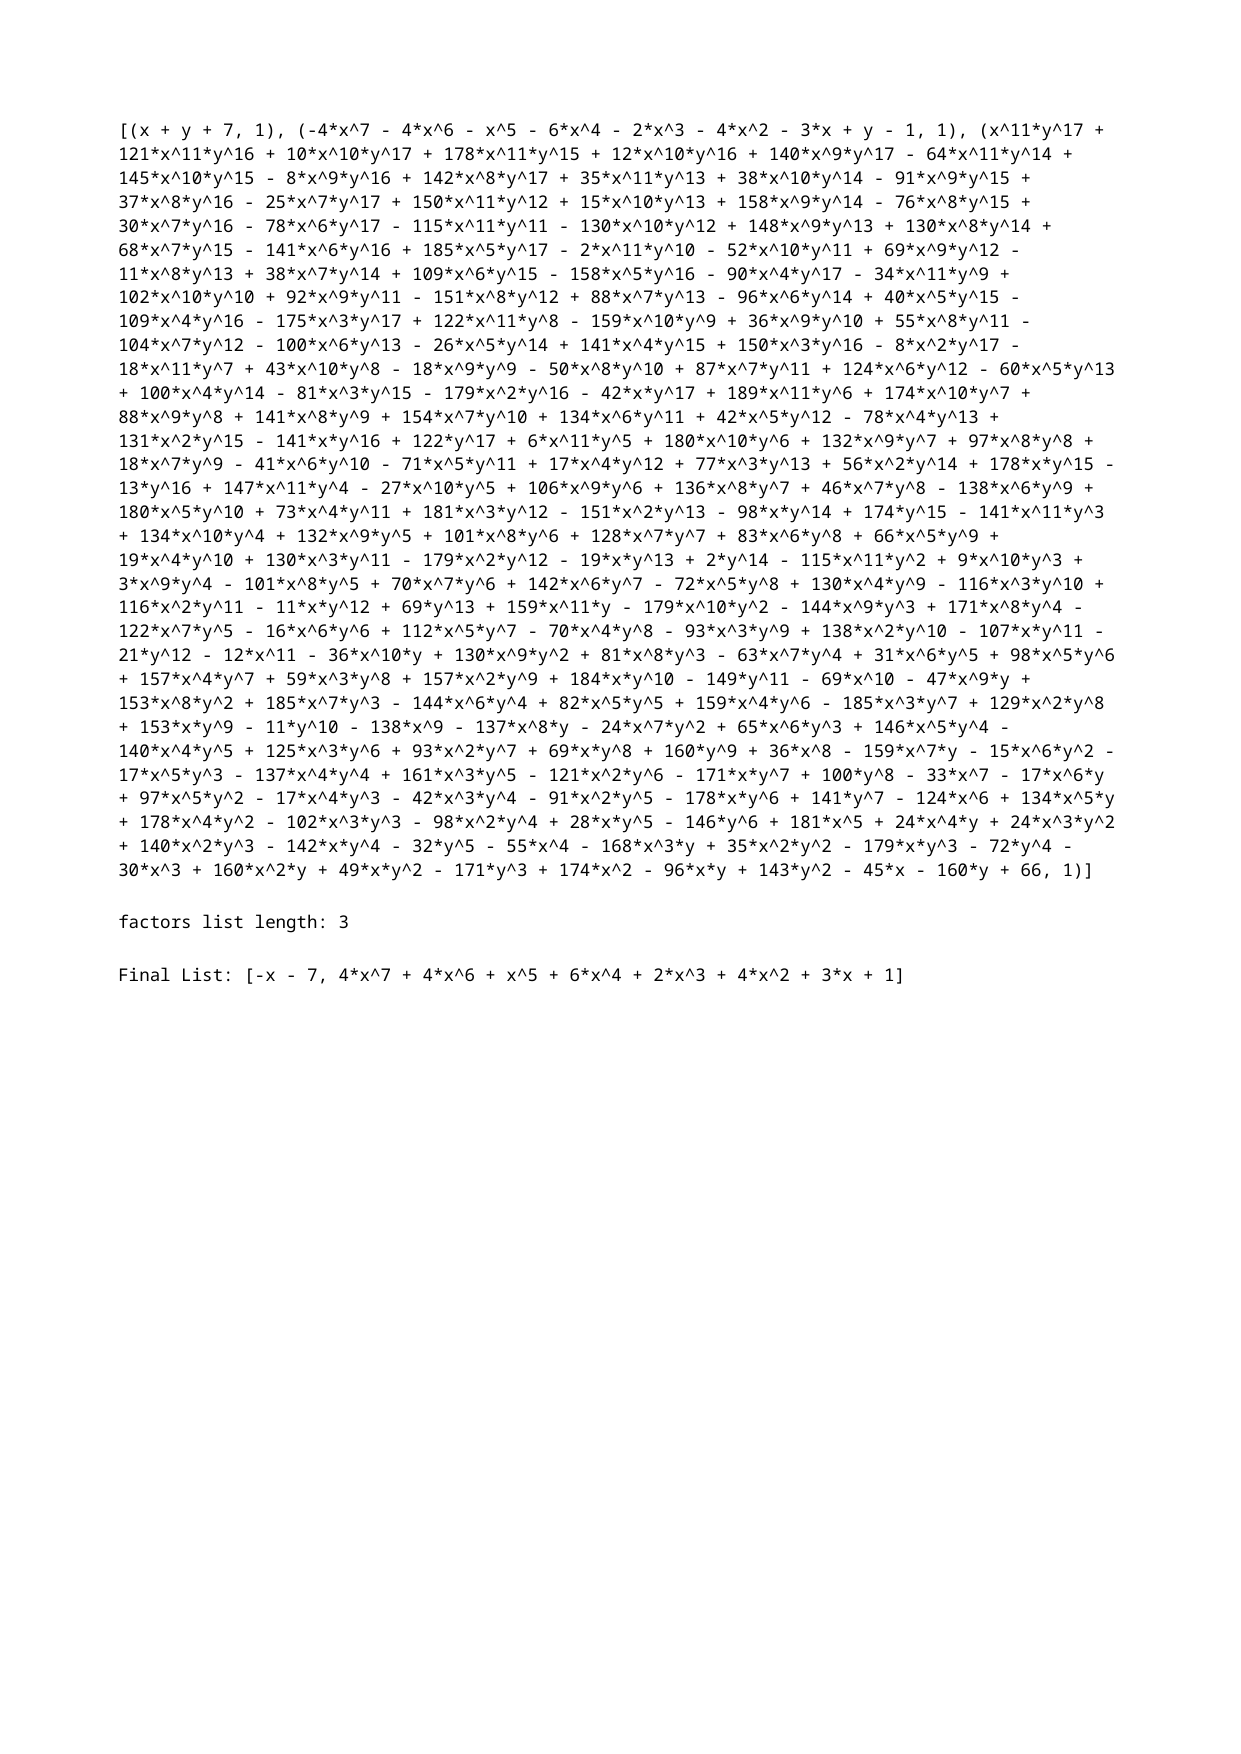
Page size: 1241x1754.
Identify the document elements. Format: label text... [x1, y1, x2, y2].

text Final List: [-x - 7, 4*x^7 + 4*x^6 + x^5 + 6*x^4 + 2*x^3 + 4*x^2 + 3*x + 1] [118, 963, 1122, 987]
text factors list length: 3 [118, 910, 1122, 934]
text [(x + y + 7, 1), (-4*x^7 - 4*x^6 - x^5 - 6*x^4 - 2*x^3 - 4*x^2 - 3*x + y - 1, 1), (x^11*y^17 + 121*x^11*y^16 + 10*x^10*y^17 + 178*x^11*y^15 + 12*x^10*y^16 + 140*x^9*y^17 - 64*x^11*y^14 + 145*x^10*y^15 - 8*x^9*y^16 + 142*x^8*y^17 + 35*x^11*y^13 + 38*x^10*y^14 - 91*x^9*y^15 + 37*x^8*y^16 - 25*x^7*y^17 + 150*x^11*y^12 + 15*x^10*y^13 + 158*x^9*y^14 - 76*x^8*y^15 + 30*x^7*y^16 - 78*x^6*y^17 - 115*x^11*y^11 - 130*x^10*y^12 + 148*x^9*y^13 + 130*x^8*y^14 + 68*x^7*y^15 - 141*x^6*y^16 + 185*x^5*y^17 - 2*x^11*y^10 - 52*x^10*y^11 + 69*x^9*y^12 - 11*x^8*y^13 + 38*x^7*y^14 + 109*x^6*y^15 - 158*x^5*y^16 - 90*x^4*y^17 - 34*x^11*y^9 + 102*x^10*y^10 + 92*x^9*y^11 - 151*x^8*y^12 + 88*x^7*y^13 - 96*x^6*y^14 + 40*x^5*y^15 - 109*x^4*y^16 - 175*x^3*y^17 + 122*x^11*y^8 - 159*x^10*y^9 + 36*x^9*y^10 + 55*x^8*y^11 - 104*x^7*y^12 - 100*x^6*y^13 - 26*x^5*y^14 + 141*x^4*y^15 + 150*x^3*y^16 - 8*x^2*y^17 - 18*x^11*y^7 + 43*x^10*y^8 - 18*x^9*y^9 - 50*x^8*y^10 + 87*x^7*y^11 + 124*x^6*y^12 - 60*x^5*y^13 + 100*x^4*y^14 - 81*x^3*y^15 - 179*x^2*y^16 - 42*x*y^17 + 189*x^11*y^6 + 174*x^10*y^7 + 88*x^9*y^8 + 141*x^8*y^9 + 154*x^7*y^10 + 134*x^6*y^11 + 42*x^5*y^12 - 78*x^4*y^13 + 131*x^2*y^15 - 141*x*y^16 + 122*y^17 + 6*x^11*y^5 + 180*x^10*y^6 + 132*x^9*y^7 + 97*x^8*y^8 + 18*x^7*y^9 - 41*x^6*y^10 - 71*x^5*y^11 + 17*x^4*y^12 + 77*x^3*y^13 + 56*x^2*y^14 + 178*x*y^15 - 13*y^16 + 147*x^11*y^4 - 27*x^10*y^5 + 106*x^9*y^6 + 136*x^8*y^7 + 46*x^7*y^8 - 138*x^6*y^9 + 180*x^5*y^10 + 73*x^4*y^11 + 181*x^3*y^12 - 151*x^2*y^13 - 98*x*y^14 + 174*y^15 - 141*x^11*y^3 + 134*x^10*y^4 + 132*x^9*y^5 + 101*x^8*y^6 + 128*x^7*y^7 + 83*x^6*y^8 + 66*x^5*y^9 + 19*x^4*y^10 + 130*x^3*y^11 - 179*x^2*y^12 - 19*x*y^13 + 2*y^14 - 115*x^11*y^2 + 9*x^10*y^3 + 3*x^9*y^4 - 101*x^8*y^5 + 70*x^7*y^6 + 142*x^6*y^7 - 72*x^5*y^8 + 130*x^4*y^9 - 116*x^3*y^10 + 116*x^2*y^11 - 11*x*y^12 + 69*y^13 + 159*x^11*y - 179*x^10*y^2 - 144*x^9*y^3 + 171*x^8*y^4 - 122*x^7*y^5 - 16*x^6*y^6 + 112*x^5*y^7 - 70*x^4*y^8 - 93*x^3*y^9 + 138*x^2*y^10 - 107*x*y^11 - 21*y^12 - 12*x^11 - 36*x^10*y + 130*x^9*y^2 + 81*x^8*y^3 - 63*x^7*y^4 + 31*x^6*y^5 + 98*x^5*y^6 + 157*x^4*y^7 + 59*x^3*y^8 + 157*x^2*y^9 + 184*x*y^10 - 149*y^11 - 69*x^10 - 47*x^9*y + 153*x^8*y^2 + 185*x^7*y^3 - 144*x^6*y^4 + 82*x^5*y^5 + 159*x^4*y^6 - 185*x^3*y^7 + 129*x^2*y^8 + 153*x*y^9 - 11*y^10 - 138*x^9 - 137*x^8*y - 24*x^7*y^2 + 65*x^6*y^3 + 146*x^5*y^4 - 140*x^4*y^5 + 125*x^3*y^6 + 93*x^2*y^7 + 69*x*y^8 + 160*y^9 + 36*x^8 - 159*x^7*y - 15*x^6*y^2 - 17*x^5*y^3 - 137*x^4*y^4 + 161*x^3*y^5 - 121*x^2*y^6 - 171*x*y^7 + 100*y^8 - 33*x^7 - 17*x^6*y + 97*x^5*y^2 - 17*x^4*y^3 - 42*x^3*y^4 - 91*x^2*y^5 - 178*x*y^6 + 141*y^7 - 124*x^6 + 134*x^5*y + 178*x^4*y^2 - 102*x^3*y^3 - 98*x^2*y^4 + 28*x*y^5 - 146*y^6 + 181*x^5 + 24*x^4*y + 24*x^3*y^2 + 140*x^2*y^3 - 142*x*y^4 - 32*y^5 - 55*x^4 - 168*x^3*y + 35*x^2*y^2 - 179*x*y^3 - 72*y^4 - 30*x^3 + 160*x^2*y + 49*x*y^2 - 171*y^3 + 174*x^2 - 96*x*y + 143*y^2 - 45*x - 160*y + 66, 1)] [118, 118, 1122, 881]
